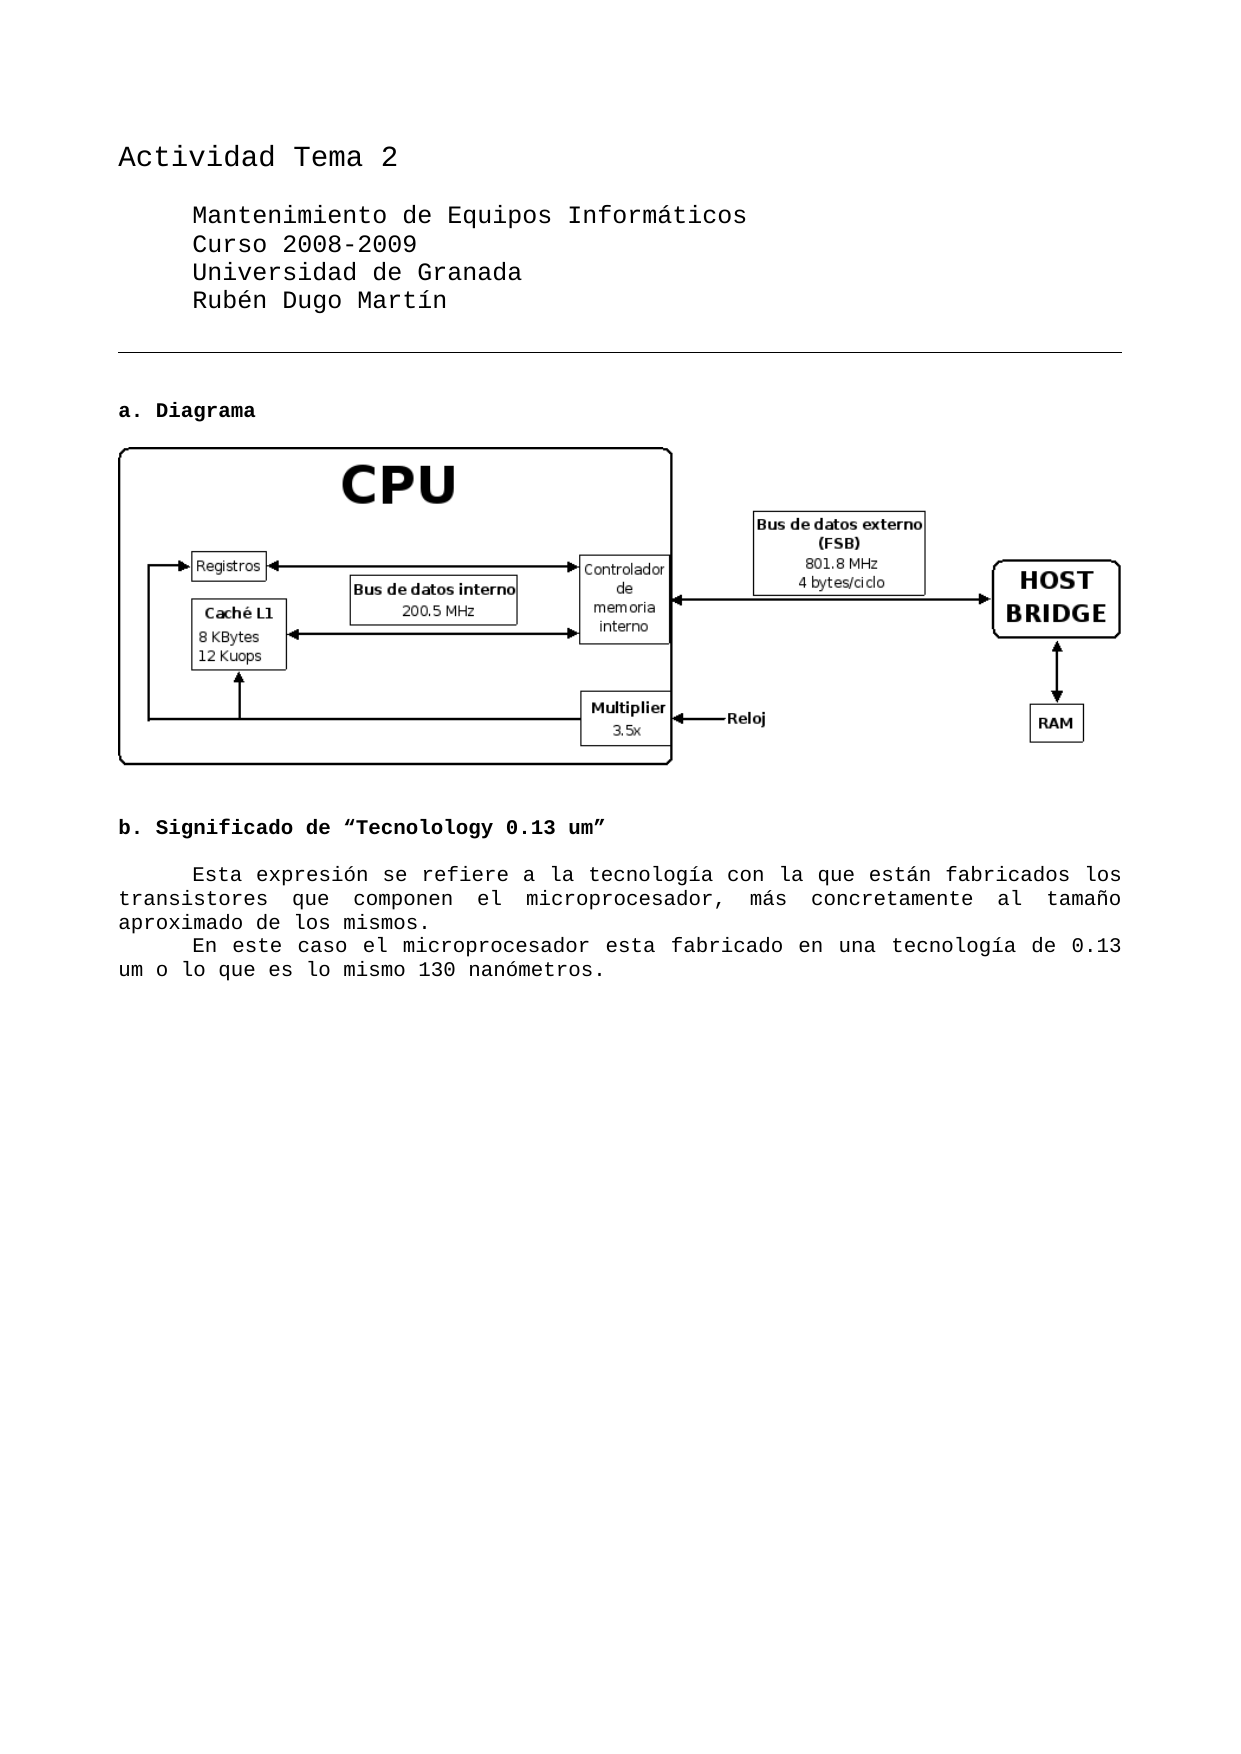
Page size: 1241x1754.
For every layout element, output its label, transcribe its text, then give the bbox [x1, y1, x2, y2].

text a. Diagrama [118, 400, 1122, 423]
text Rubén Dugo Martín [118, 288, 1122, 316]
text b. Significado de “Tecnolology 0.13 um” [118, 817, 1122, 841]
text Curso 2008-2009 [118, 231, 1122, 260]
text Universidad de Granada [118, 260, 1122, 288]
picture [118, 447, 1122, 770]
text En este caso el microprocesador esta fabricado en una tecnología de 0.13 um o lo que es lo mismo 130 nanómetros. [118, 935, 1122, 983]
text Mantenimiento de Equipos Informáticos [118, 203, 1122, 231]
text Actividad Tema 2 [118, 142, 1122, 175]
text Esta expresión se refiere a la tecnología con la que están fabricados los transistores que componen el microprocesador, más concretamente al tamaño aproximado de los mismos. [118, 864, 1122, 935]
